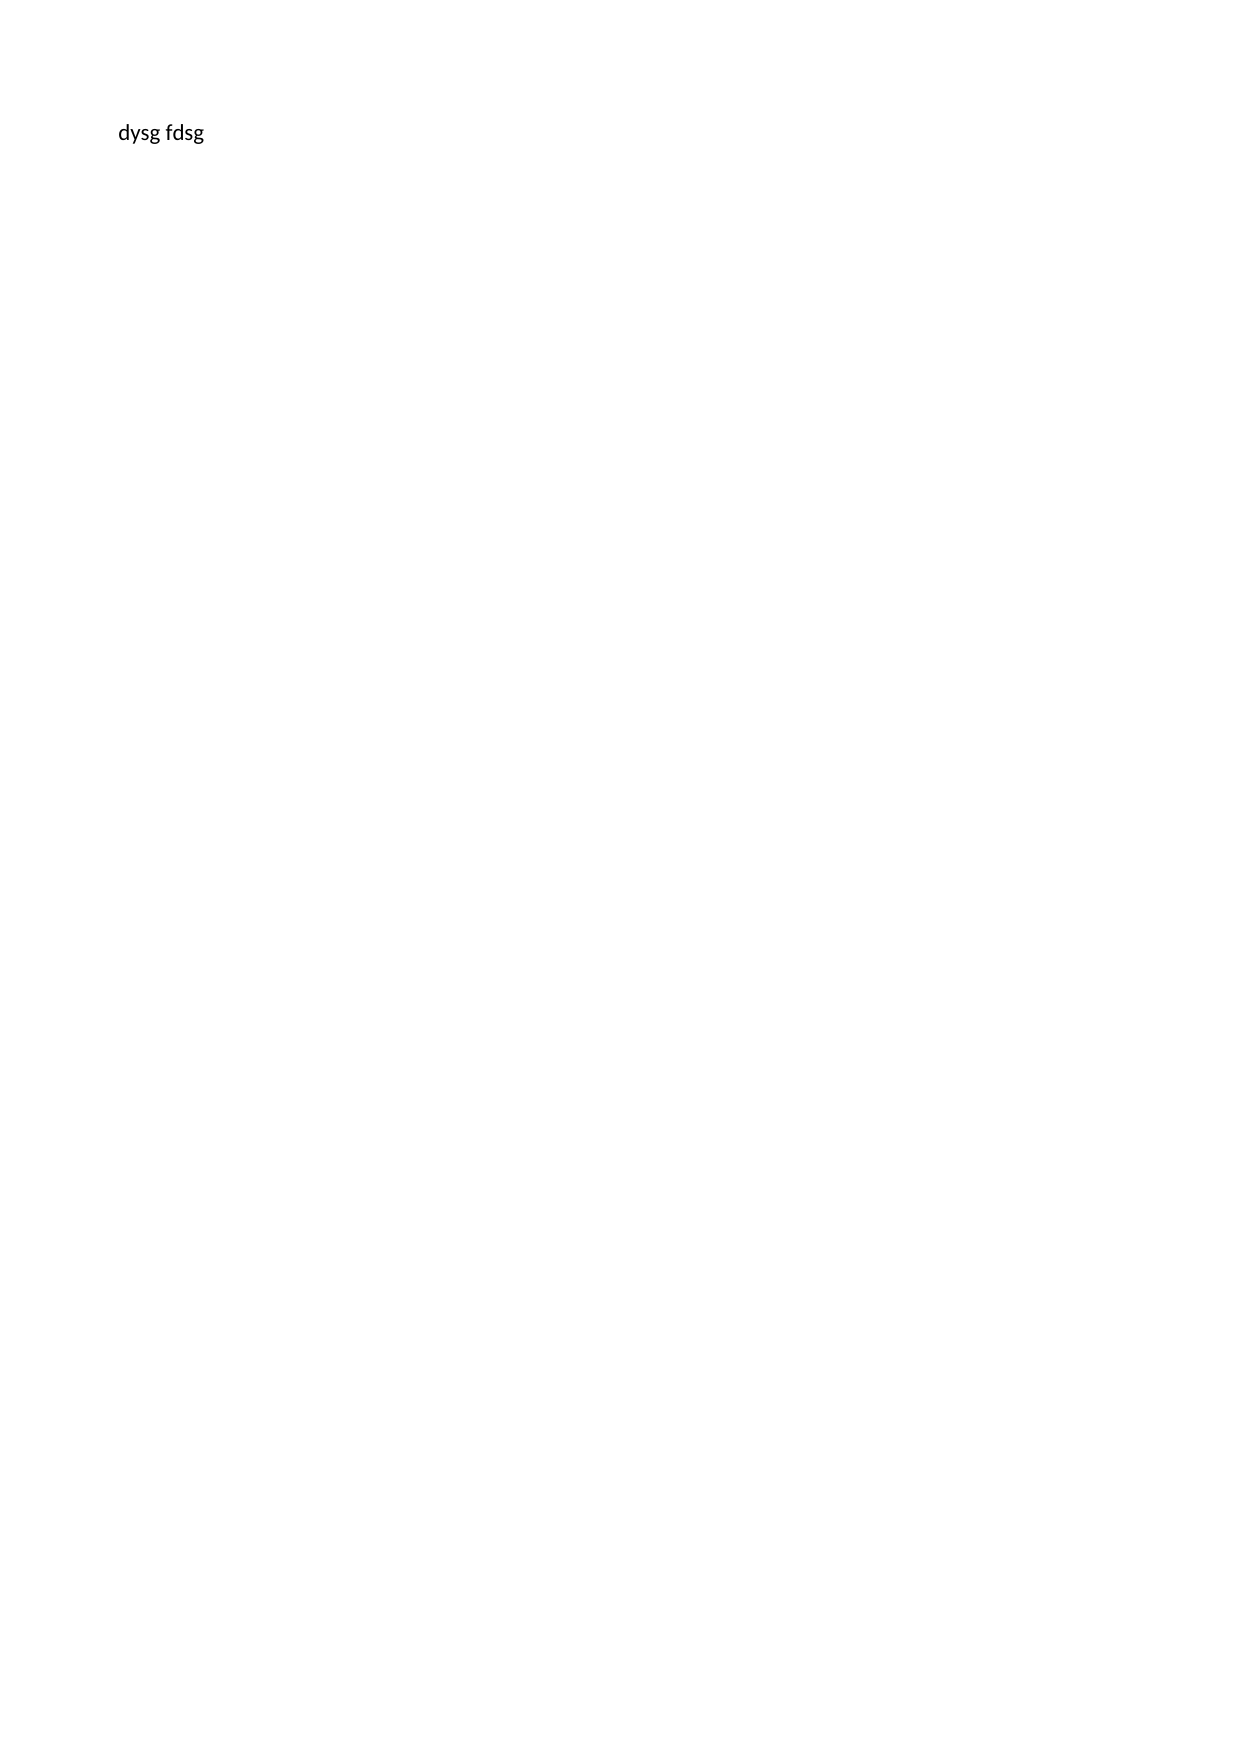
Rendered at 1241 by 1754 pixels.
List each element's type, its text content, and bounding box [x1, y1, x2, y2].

text dysg fdsg [118, 118, 1122, 146]
